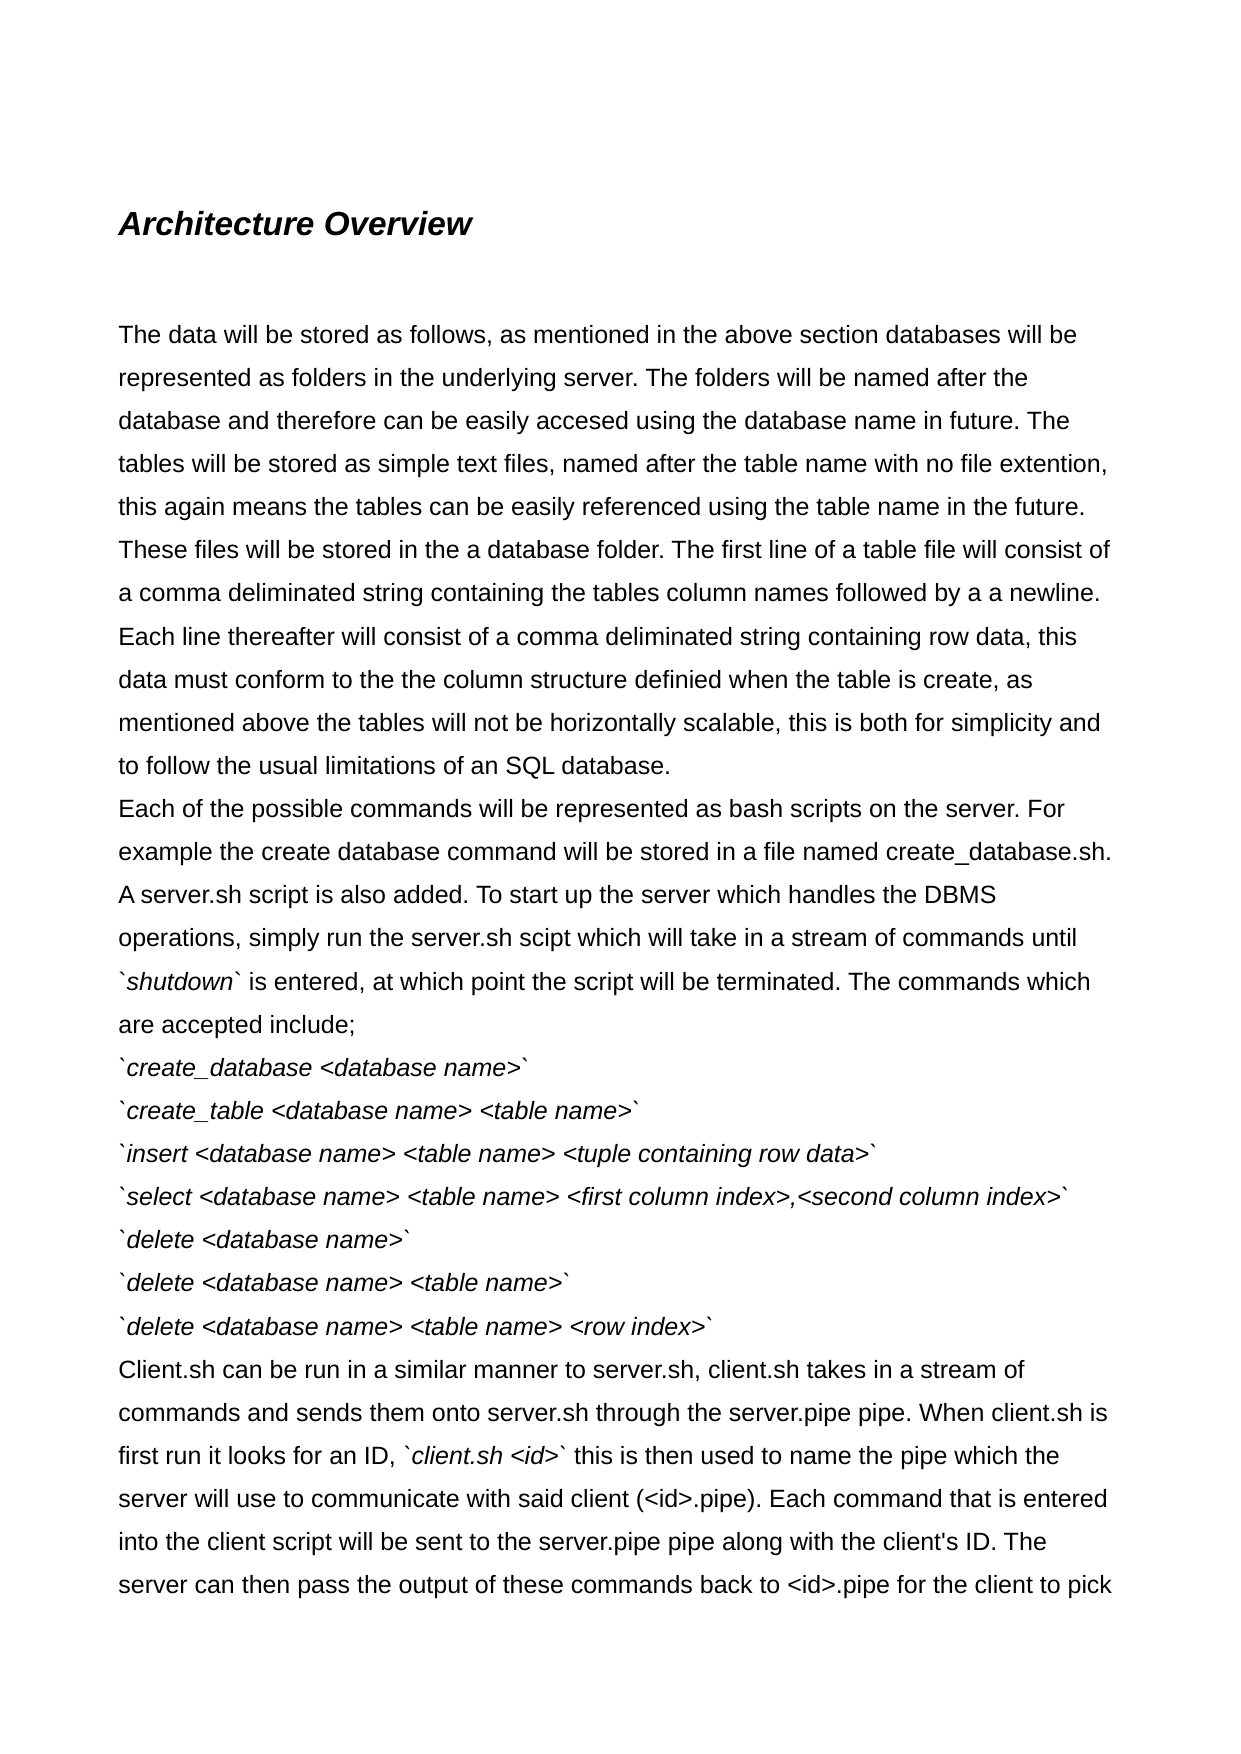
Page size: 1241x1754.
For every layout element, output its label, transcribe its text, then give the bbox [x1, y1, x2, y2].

text Client.sh can be run in a similar manner to server.sh, client.sh takes in a stream of commands and sends them onto server.sh through the server.pipe pipe. When client.sh is first run it looks for an ID, `client.sh <id>` this is then used to name the pipe which the server will use to communicate with said client (<id>.pipe). Each command that is entered into the client script will be sent to the server.pipe pipe along with the client's ID. The server can then pass the output of these commands back to <id>.pipe for the client to pick [118, 1354, 1122, 1599]
text The data will be stored as follows, as mentioned in the above section databases will be represented as folders in the underlying server. The folders will be named after the database and therefore can be easily accesed using the database name in future. The tables will be stored as simple text files, named after the table name with no file extention, this again means the tables can be easily referenced using the table name in the future. These files will be stored in the a database folder. The first line of a table file will consist of a comma deliminated string containing the tables column names followed by a a newline. Each line thereafter will consist of a comma deliminated string containing row data, this data must conform to the the column structure definied when the table is create, as mentioned above the tables will not be horizontally scalable, this is both for simplicity and to follow the usual limitations of an SQL database. [118, 319, 1122, 779]
text Architecture Overview [118, 204, 1122, 243]
text A server.sh script is also added. To start up the server which handles the DBMS operations, simply run the server.sh scipt which will take in a stream of commands until `shutdown` is entered, at which point the script will be terminated. The commands which are accepted include; [118, 880, 1122, 1038]
text `create_database <database name>` [118, 1053, 1122, 1081]
text `insert <database name> <table name> <tuple containing row data>` [118, 1139, 1122, 1168]
text `select <database name> <table name> <first column index>,<second column index>` [118, 1182, 1122, 1211]
text `create_table <database name> <table name>` [118, 1096, 1122, 1124]
text Each of the possible commands will be represented as bash scripts on the server. For example the create database command will be stored in a file named create_database.sh. [118, 794, 1122, 866]
text `delete <database name>` [118, 1225, 1122, 1254]
text `delete <database name> <table name> <row index>` [118, 1311, 1122, 1340]
text `delete <database name> <table name>` [118, 1268, 1122, 1297]
